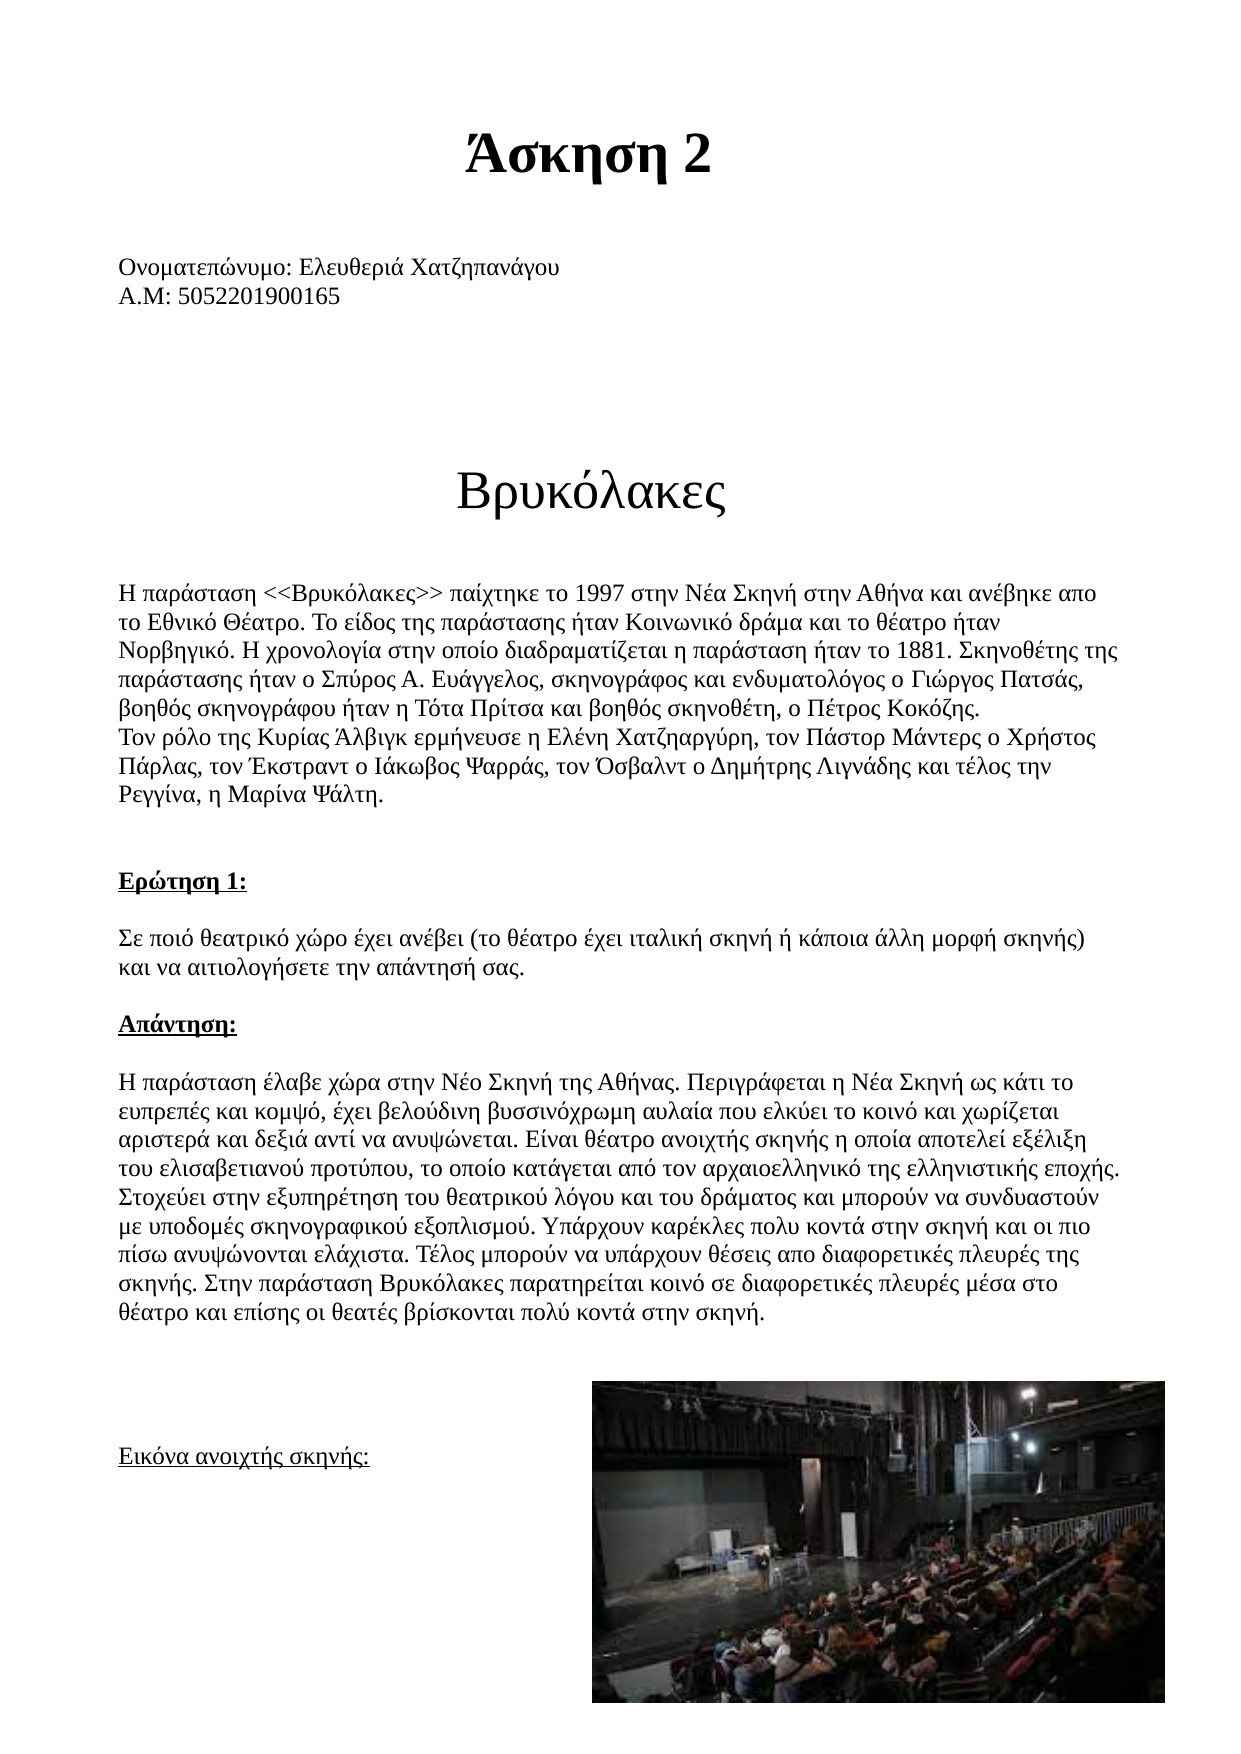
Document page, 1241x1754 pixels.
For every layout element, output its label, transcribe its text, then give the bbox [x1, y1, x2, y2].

text Η παράσταση έλαβε χώρα στην Νέο Σκηνή της Αθήνας. Περιγράφεται η Νέα Σκηνή ως κάτι το ευπρεπές και κομψό, έχει βελούδινη βυσσινόχρωμη αυλαία που ελκύει το κοινό και χωρίζεται αριστερά και δεξιά αντί να ανυψώνεται. Είναι θέατρο ανοιχτής σκηνής η οποία αποτελεί εξέλιξη του ελισαβετιανού προτύπου, το οποίο κατάγεται από τον αρχαιοελληνικό της ελληνιστικής εποχής. Στοχεύει στην εξυπηρέτηση του θεατρικού λόγου και του δράματος και μπορούν να συνδυαστούν με υποδομές σκηνογραφικού εξοπλισμού. Υπάρχουν καρέκλες πολυ κοντά στην σκηνή και οι πιο πίσω ανυψώνονται ελάχιστα. Τέλος μπορούν να υπάρχουν θέσεις απο διαφορετικές πλευρές της σκηνής. Στην παράσταση Βρυκόλακες παρατηρείται κοινό σε διαφορετικές πλευρές μέσα στο θέατρο και επίσης οι θεατές βρίσκονται πολύ κοντά στην σκηνή. [118, 1067, 1122, 1326]
text Απάντηση: [118, 1009, 1122, 1038]
text Άσκηση 2 [118, 118, 1122, 185]
text Βρυκόλακες [118, 458, 1122, 521]
text Εικόνα ανοιχτής σκηνής: [118, 1441, 592, 1469]
picture [592, 1381, 1165, 1703]
text Τον ρόλο της Κυρίας Άλβιγκ ερμήνευσε η Ελένη Χατζηαργύρη, τον Πάστορ Μάντερς ο Χρήστος Πάρλας, τον Έκστραντ ο Ιάκωβος Ψαρράς, τον Όσβαλντ ο Δημήτρης Λιγνάδης και τέλος την Ρεγγίνα, η Μαρίνα Ψάλτη. [118, 722, 1122, 808]
text Α.Μ: 5052201900165 [118, 281, 1122, 310]
text Σε ποιό θεατρικό χώρο έχει ανέβει (το θέατρο έχει ιταλική σκηνή ή κάποια άλλη μορφή σκηνής) και να αιτιολογήσετε την απάντησή σας. [118, 923, 1122, 981]
text Ερώτηση 1: [118, 866, 1122, 894]
text Η παράσταση <<Βρυκόλακες>> παίχτηκε το 1997 στην Νέα Σκηνή στην Αθήνα και ανέβηκε απο το Εθνικό Θέατρο. Το είδος της παράστασης ήταν Κοινωνικό δράμα και το θέατρο ήταν Νορβηγικό. Η χρονολογία στην οποίο διαδραματίζεται η παράσταση ήταν το 1881. Σκηνοθέτης της παράστασης ήταν ο Σπύρος Α. Ευάγγελος, σκηνογράφος και ενδυματολόγος ο Γιώργος Πατσάς, βοηθός σκηνογράφου ήταν η Τότα Πρίτσα και βοηθός σκηνοθέτη, ο Πέτρος Κοκόζης. [118, 578, 1122, 722]
text Ονοματεπώνυμο: Ελευθεριά Χατζηπανάγου [118, 252, 1122, 281]
